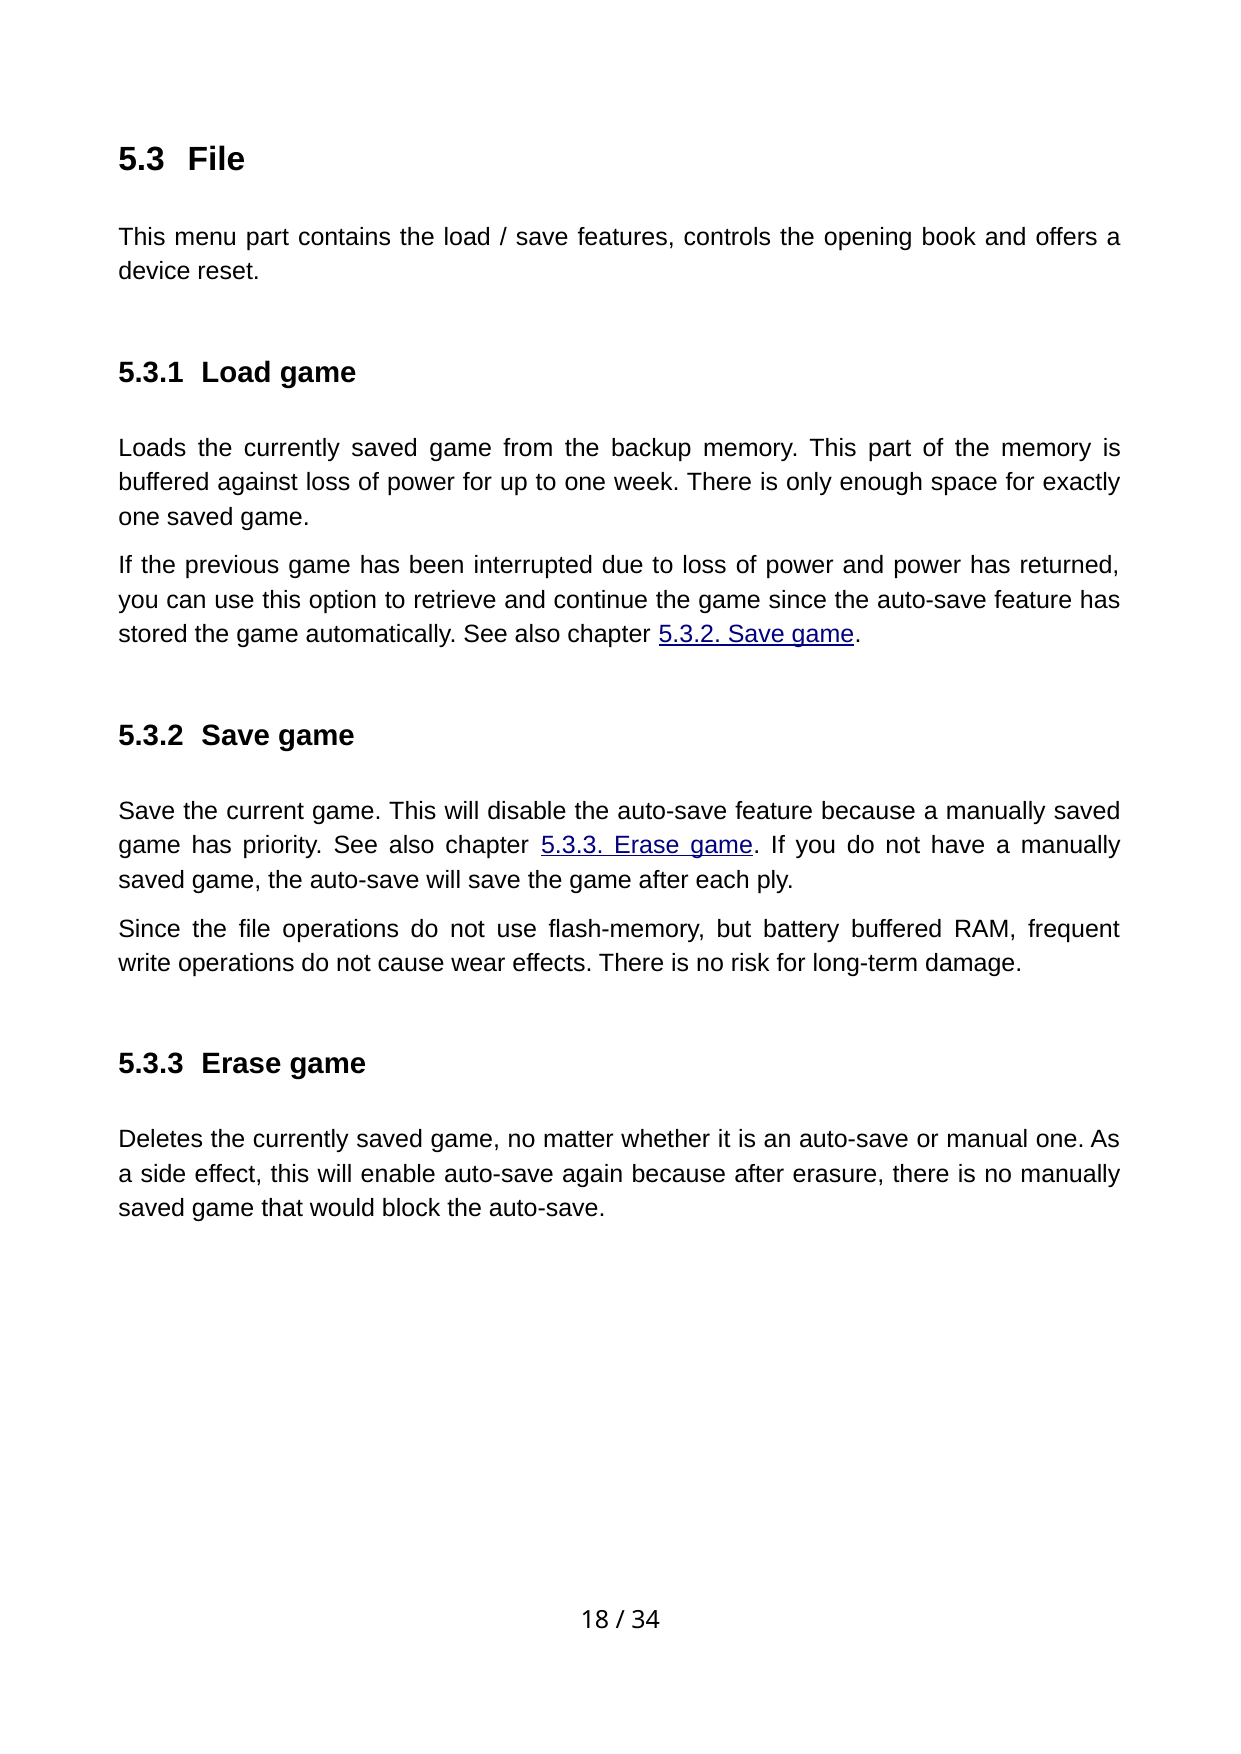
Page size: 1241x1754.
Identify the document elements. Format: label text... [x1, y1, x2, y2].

text This menu part contains the load / save features, controls the opening book and offers a device reset. [118, 222, 1122, 285]
text Save the current game. This will disable the auto-save feature because a manually saved game has priority. See also chapter 5.3.3. Erase game. If you do not have a manually saved game, the auto-save will save the game after each ply. [118, 796, 1122, 893]
text Loads the currently saved game from the backup memory. This part of the memory is buffered against loss of power for up to one week. There is only enough space for exactly one saved game. [118, 432, 1122, 530]
text Since the file operations do not use flash-memory, but battery buffered RAM, frequent write operations do not cause wear effects. There is no risk for long-term damage. [118, 914, 1122, 977]
subtitle Save game [118, 718, 1122, 751]
subtitle Load game [118, 354, 1122, 388]
subtitle Erase game [118, 1046, 1122, 1080]
text Deletes the currently saved game, no matter whether it is an auto-save or manual one. As a side effect, this will enable auto-save again because after erasure, there is no manually saved game that would block the auto-save. [118, 1124, 1122, 1222]
subtitle File [118, 139, 1122, 178]
text If the previous game has been interrupted due to loss of power and power has returned, you can use this option to retrieve and continue the game since the auto-save feature has stored the game automatically. See also chapter 5.3.2. Save game. [118, 551, 1122, 648]
